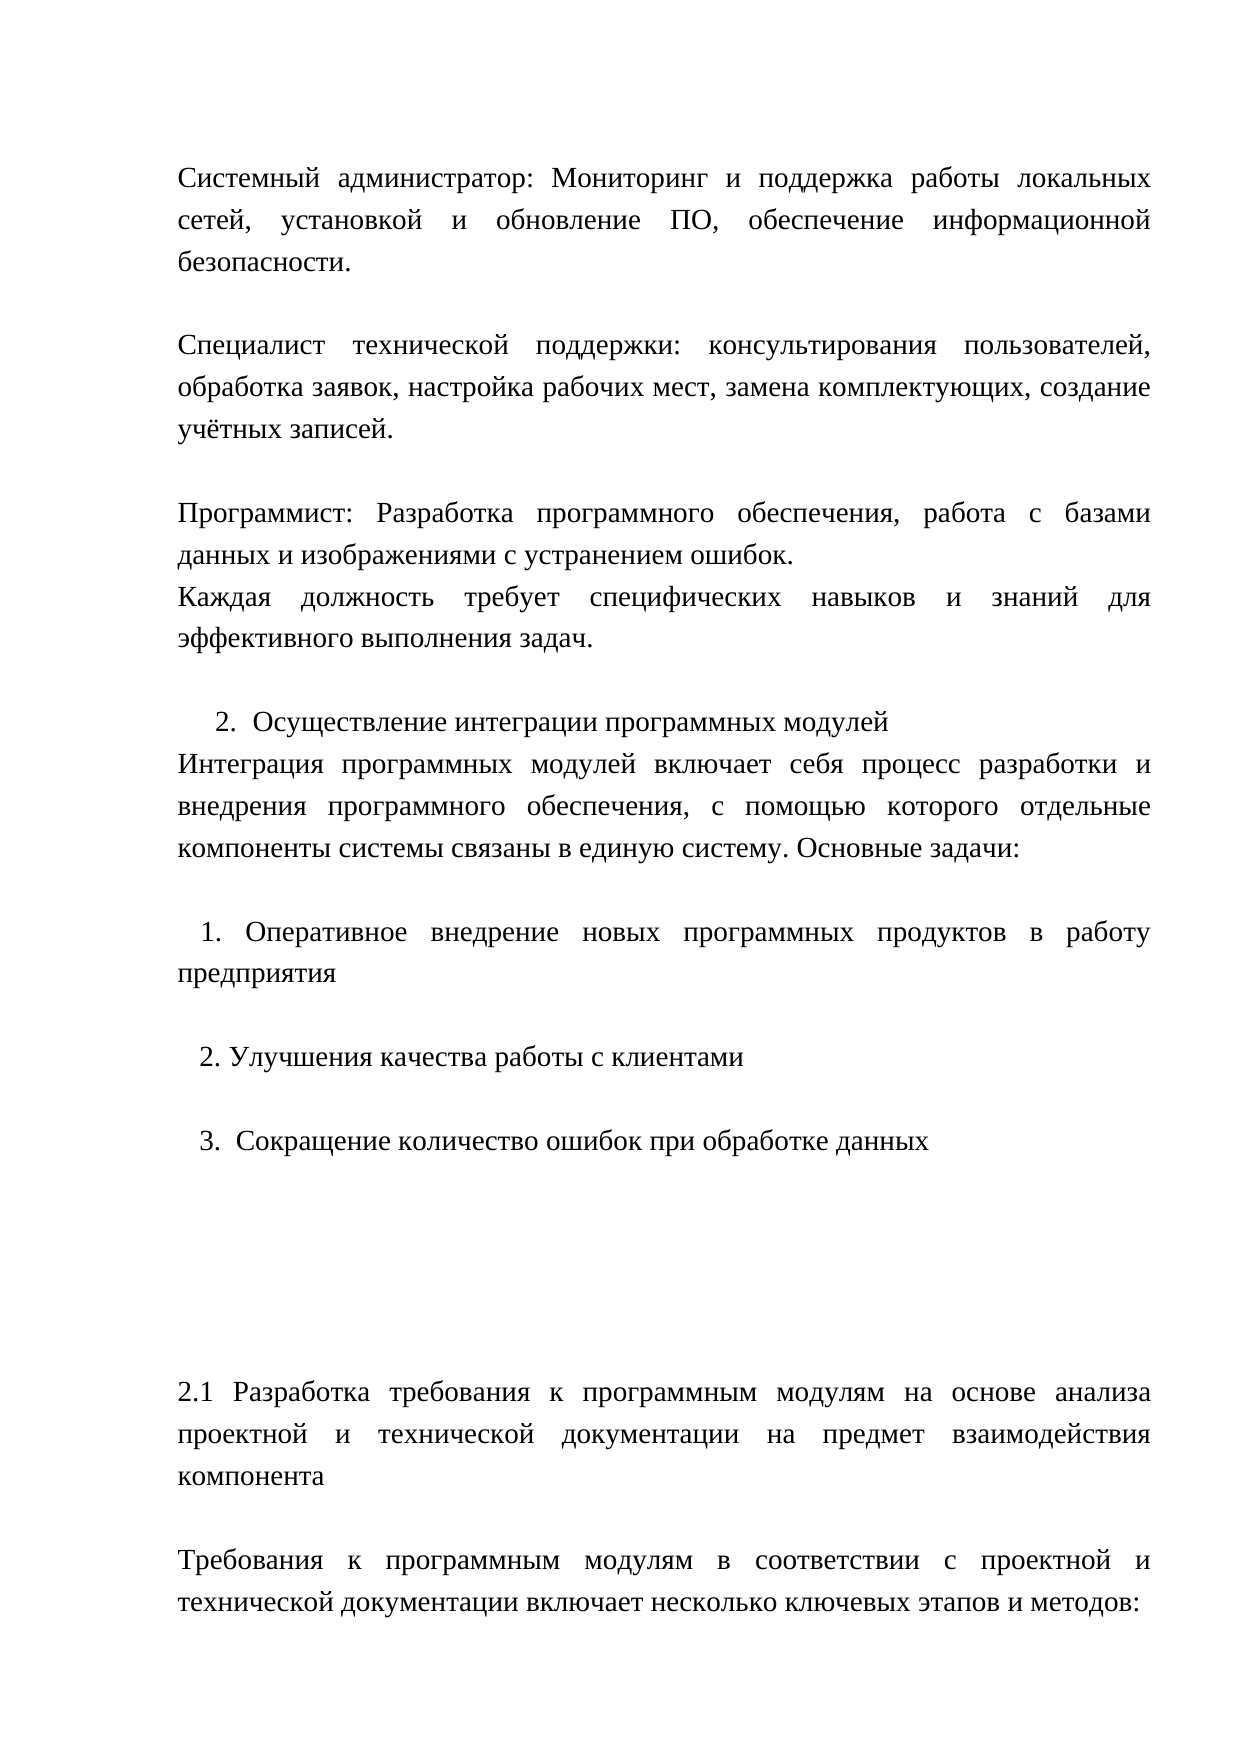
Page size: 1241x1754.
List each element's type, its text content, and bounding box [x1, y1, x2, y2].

list Осуществление интеграции программных модулей [215, 704, 1152, 738]
text Программист: Разработка программного обеспечения, работа с базами данных и изображениями с устранением ошибок. [177, 495, 1152, 570]
text Каждая должность требует специфических навыков и знаний для эффективного выполнения задач. [177, 579, 1152, 654]
text 2.1 Разработка требования к программным модулям на основе анализа проектной и технической документации на предмет взаимодействия компонента [177, 1374, 1152, 1492]
text 1. Оперативное внедрение новых программных продуктов в работу предприятия [177, 914, 1152, 989]
text 2. Улучшения качества работы с клиентами [177, 1039, 1152, 1073]
text Специалист технической поддержки: консультирования пользователей, обработка заявок, настройка рабочих мест, замена комплектующих, создание учётных записей. [177, 327, 1152, 445]
text Интеграция программных модулей включает себя процесс разработки и внедрения программного обеспечения, с помощью которого отдельные компоненты системы связаны в единую систему. Основные задачи: [177, 746, 1152, 863]
text Требования к программным модулям в соответствии с проектной и технической документации включает несколько ключевых этапов и методов: [177, 1542, 1152, 1617]
text Системный администратор: Мониторинг и поддержка работы локальных сетей, установкой и обновление ПО, обеспечение информационной безопасности. [177, 160, 1152, 277]
text 3. Сокращение количество ошибок при обработке данных [177, 1123, 1152, 1157]
